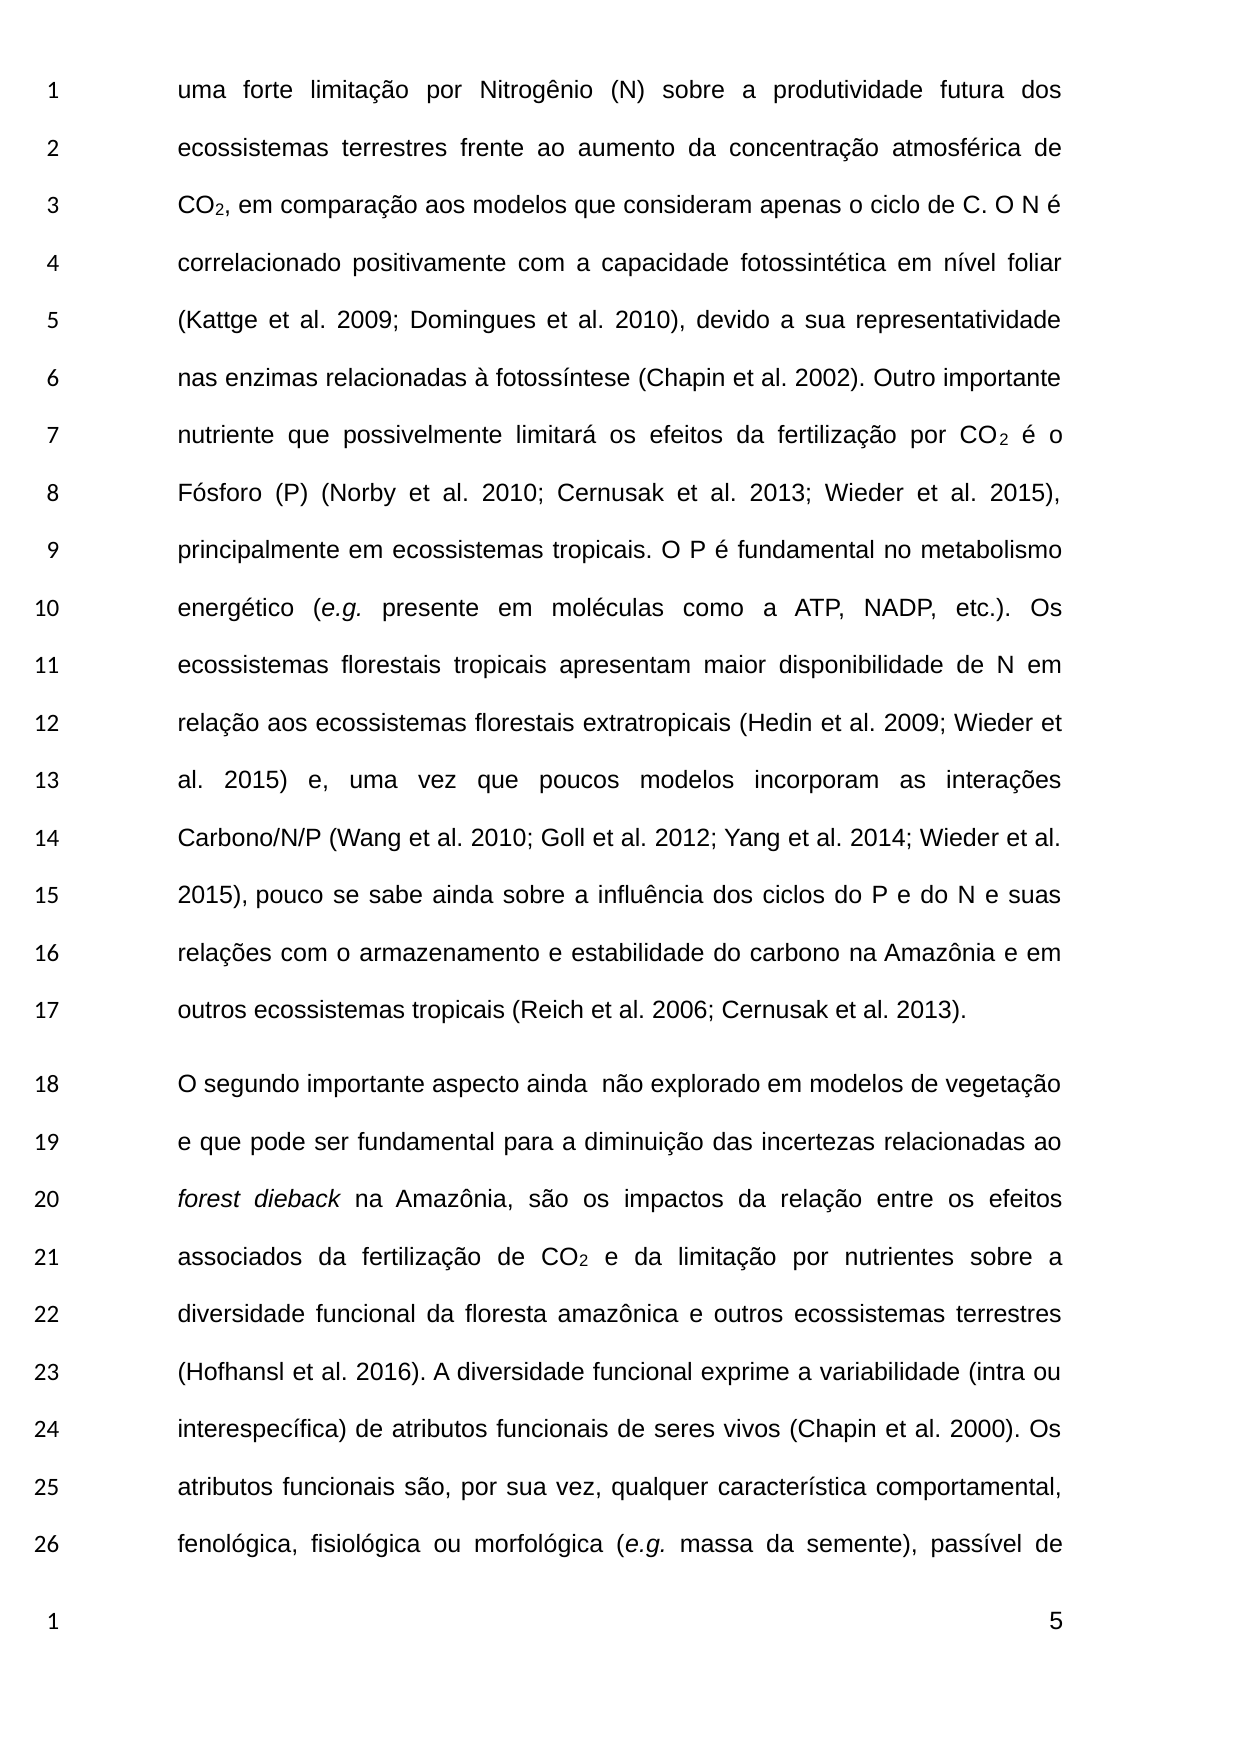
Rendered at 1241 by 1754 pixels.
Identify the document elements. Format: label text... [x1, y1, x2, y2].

text uma forte limitação por Nitrogênio (N) sobre a produtividade futura dos ecossistemas terrestres frente ao aumento da concentração atmosférica de CO2, em comparação aos modelos que consideram apenas o ciclo de C. O N é correlacionado positivamente com a capacidade fotossintética em nível foliar (Kattge et al. 2009; Domingues et al. 2010), devido a sua representatividade nas enzimas relacionadas à fotossíntese (Chapin et al. 2002). Outro importante nutriente que possivelmente limitará os efeitos da fertilização por CO2 é o Fósforo (P) (Norby et al. 2010; Cernusak et al. 2013; Wieder et al. 2015), principalmente em ecossistemas tropicais. O P é fundamental no metabolismo energético (e.g. presente em moléculas como a ATP, NADP, etc.). Os ecossistemas florestais tropicais apresentam maior disponibilidade de N em relação aos ecossistemas florestais extratropicais (Hedin et al. 2009; Wieder et al. 2015) e, uma vez que poucos modelos incorporam as interações Carbono/N/P (Wang et al. 2010; Goll et al. 2012; Yang et al. 2014; Wieder et al. 2015), pouco se sabe ainda sobre a influência dos ciclos do P e do N e suas relações com o armazenamento e estabilidade do carbono na Amazônia e em outros ecossistemas tropicais (Reich et al. 2006; Cernusak et al. 2013). [177, 75, 1063, 1024]
text O segundo importante aspecto ainda não explorado em modelos de vegetação e que pode ser fundamental para a diminuição das incertezas relacionadas ao forest dieback na Amazônia, são os impactos da relação entre os efeitos associados da fertilização de CO2 e da limitação por nutrientes sobre a diversidade funcional da floresta amazônica e outros ecossistemas terrestres (Hofhansl et al. 2016). A diversidade funcional exprime a variabilidade (intra ou interespecífica) de atributos funcionais de seres vivos (Chapin et al. 2000). Os atributos funcionais são, por sua vez, qualquer característica comportamental, fenológica, fisiológica ou morfológica (e.g. massa da semente), passível de [177, 1069, 1063, 1558]
